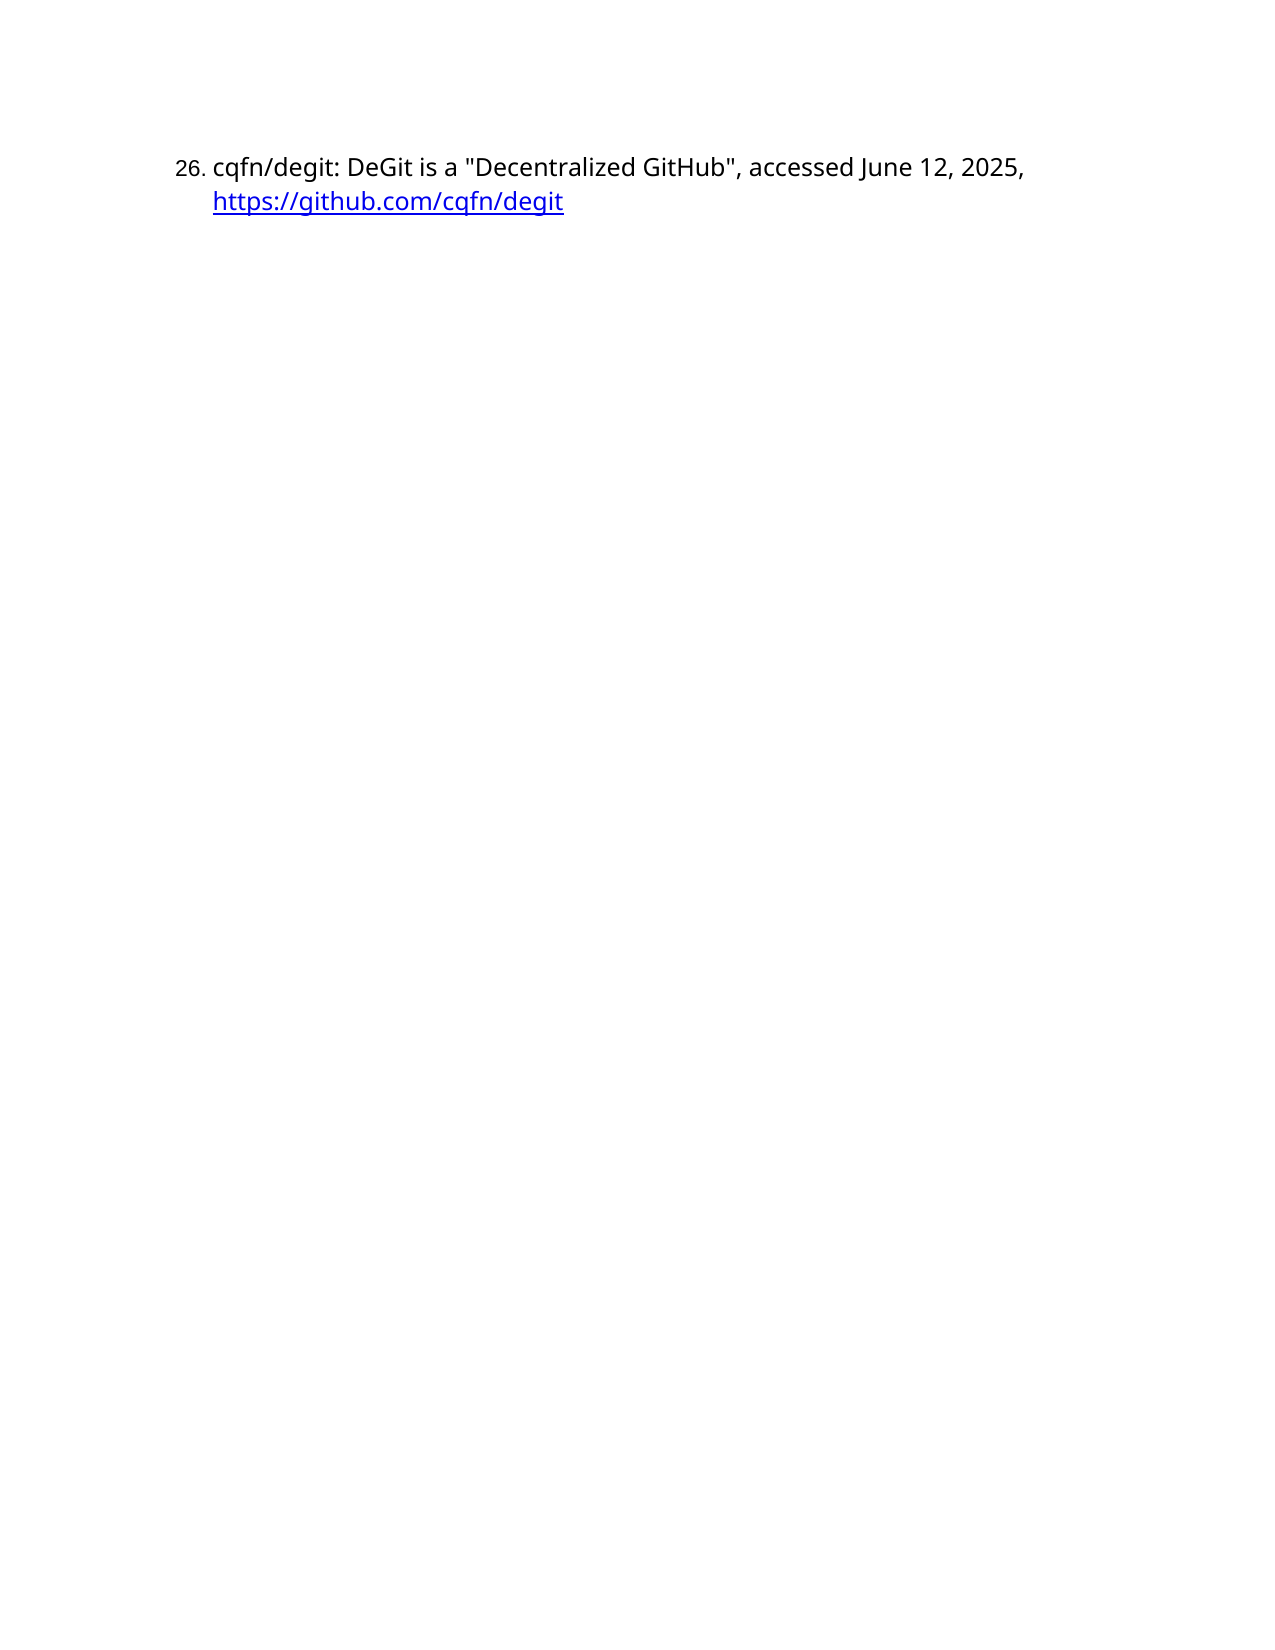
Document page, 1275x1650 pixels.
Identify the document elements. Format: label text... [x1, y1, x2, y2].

list cqfn/degit: DeGit is a "Decentralized GitHub", accessed June 12, 2025, https://github.com/cqfn/degit [175, 150, 1125, 218]
